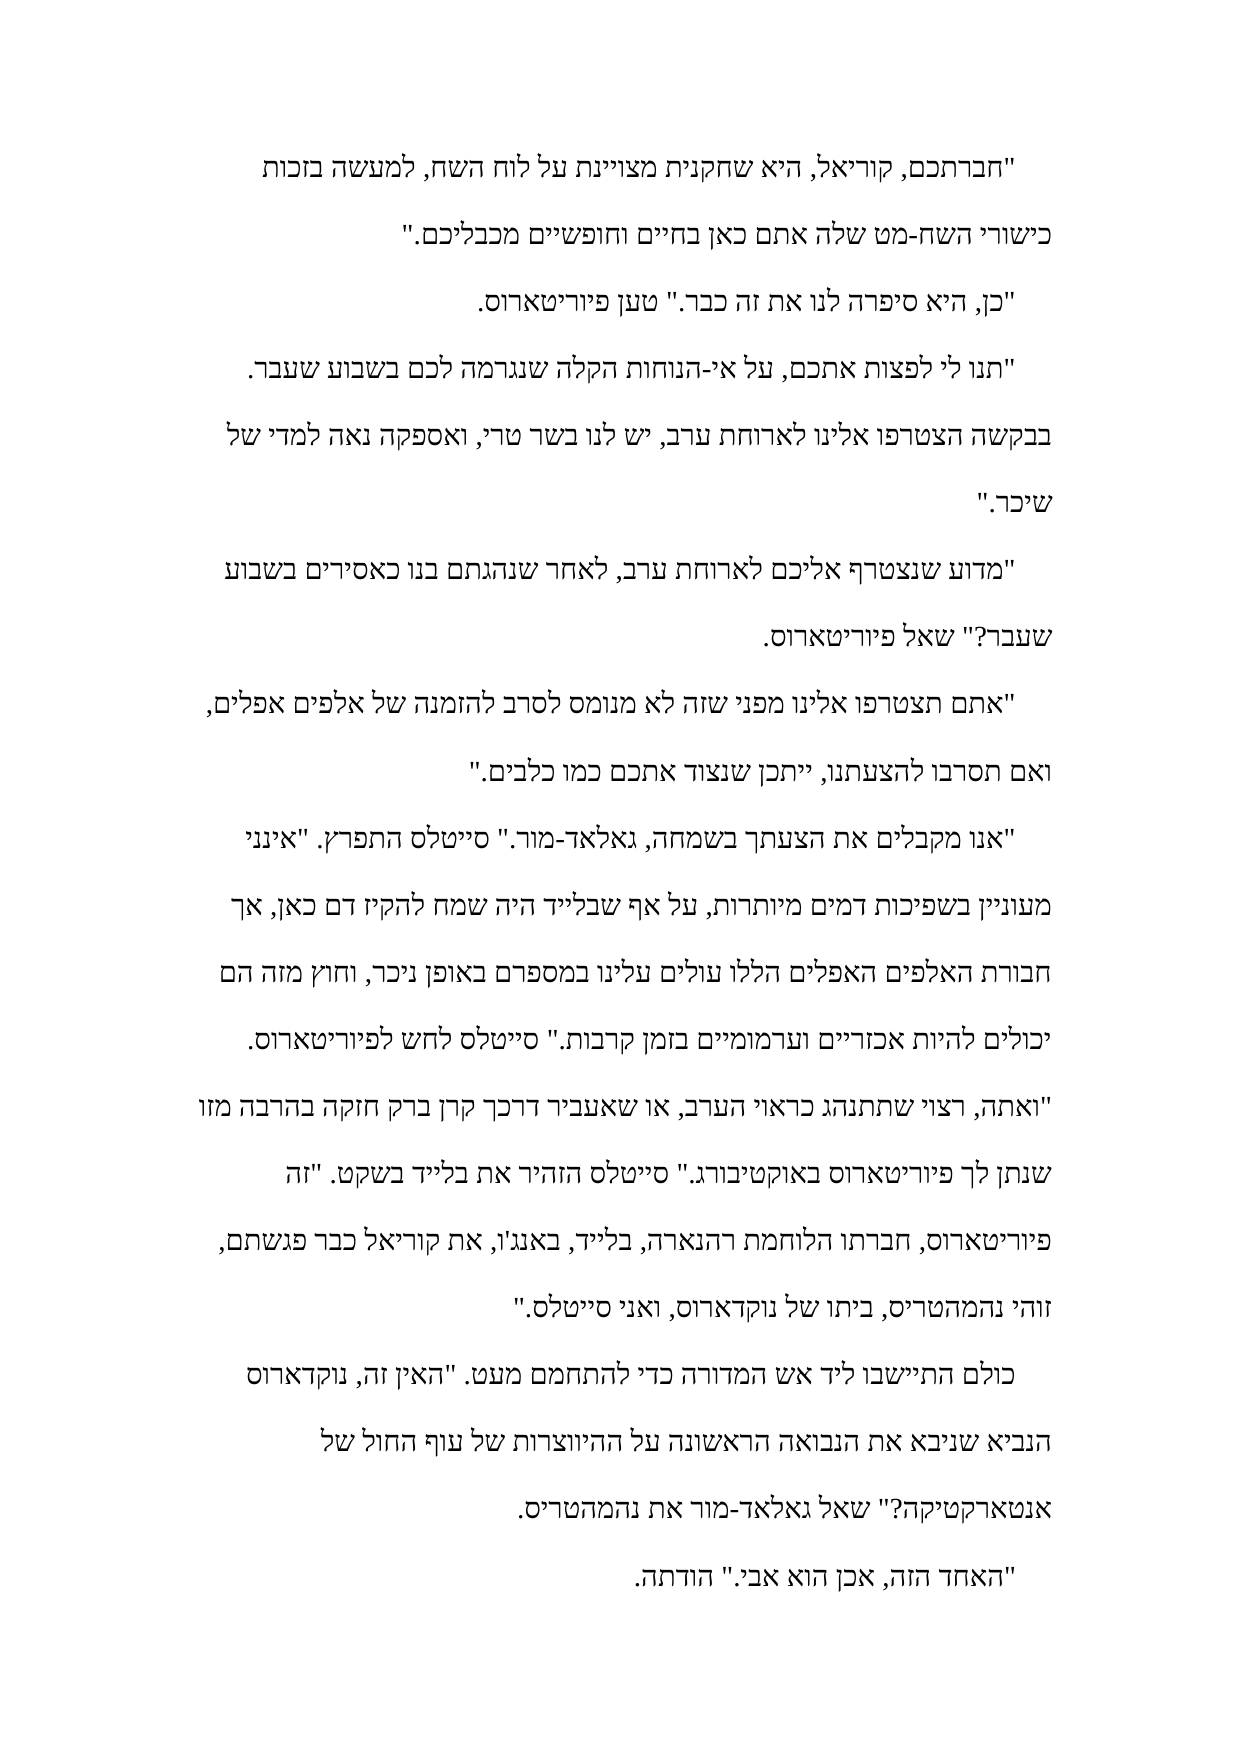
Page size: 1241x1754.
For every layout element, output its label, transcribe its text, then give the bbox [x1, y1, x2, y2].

text "אנו מקבלים את הצעתך בשמחה, גאלאד-מור." סייטלס התפרץ. "אינני מעוניין בשפיכות דמים מיותרות, על אף שבלייד היה שמח להקיז דם כאן, אך חבורת האלפים האפלים הללו עולים עלינו במספרם באופן ניכר, וחוץ מזה הם יכולים להיות אכזריים וערמומיים בזמן קרבות." סייטלס לחש לפיוריטארוס. "ואתה, רצוי שתתנהג כראוי הערב, או שאעביר דרכך קרן ברק חזקה בהרבה מזו שנתן לך פיוריטארוס באוקטיבורג." סייטלס הזהיר את בלייד בשקט. "זה פיוריטארוס, חברתו הלוחמת רהנארה, בלייד, באנג'ו, את קוריאל כבר פגשתם, זוהי נהמהטריס, ביתו של נוקדארוס, ואני סייטלס." [187, 821, 1053, 1324]
text "אתם תצטרפו אלינו מפני שזה לא מנומס לסרב להזמנה של אלפים אפלים, ואם תסרבו להצעתנו, ייתכן שנצוד אתכם כמו כלבים." [187, 687, 1053, 787]
text "כן, היא סיפרה לנו את זה כבר." טען פיוריטארוס. [187, 284, 1053, 318]
text "האחד הזה, אכן הוא אבי." הודתה. [187, 1559, 1053, 1592]
text "תנו לי לפצות אתכם, על אי-הנוחות הקלה שנגרמה לכם בשבוע שעבר. בבקשה הצטרפו אלינו לארוחת ערב, יש לנו בשר טרי, ואספקה נאה למדי של שיכר." [187, 351, 1053, 519]
text "מדוע שנצטרף אליכם לארוחת ערב, לאחר שנהגתם בנו כאסירים בשבוע שעבר?" שאל פיוריטארוס. [187, 552, 1053, 653]
text "חברתכם, קוריאל, היא שחקנית מצויינת על לוח השח, למעשה בזכות כישורי השח-מט שלה אתם כאן בחיים וחופשיים מכבליכם." [187, 150, 1053, 251]
text כולם התיישבו ליד אש המדורה כדי להתחמם מעט. "האין זה, נוקדארוס הנביא שניבא את הנבואה הראשונה על ההיווצרות של עוף החול של אנטארקטיקה?" שאל גאלאד-מור את נהמהטריס. [187, 1357, 1053, 1525]
